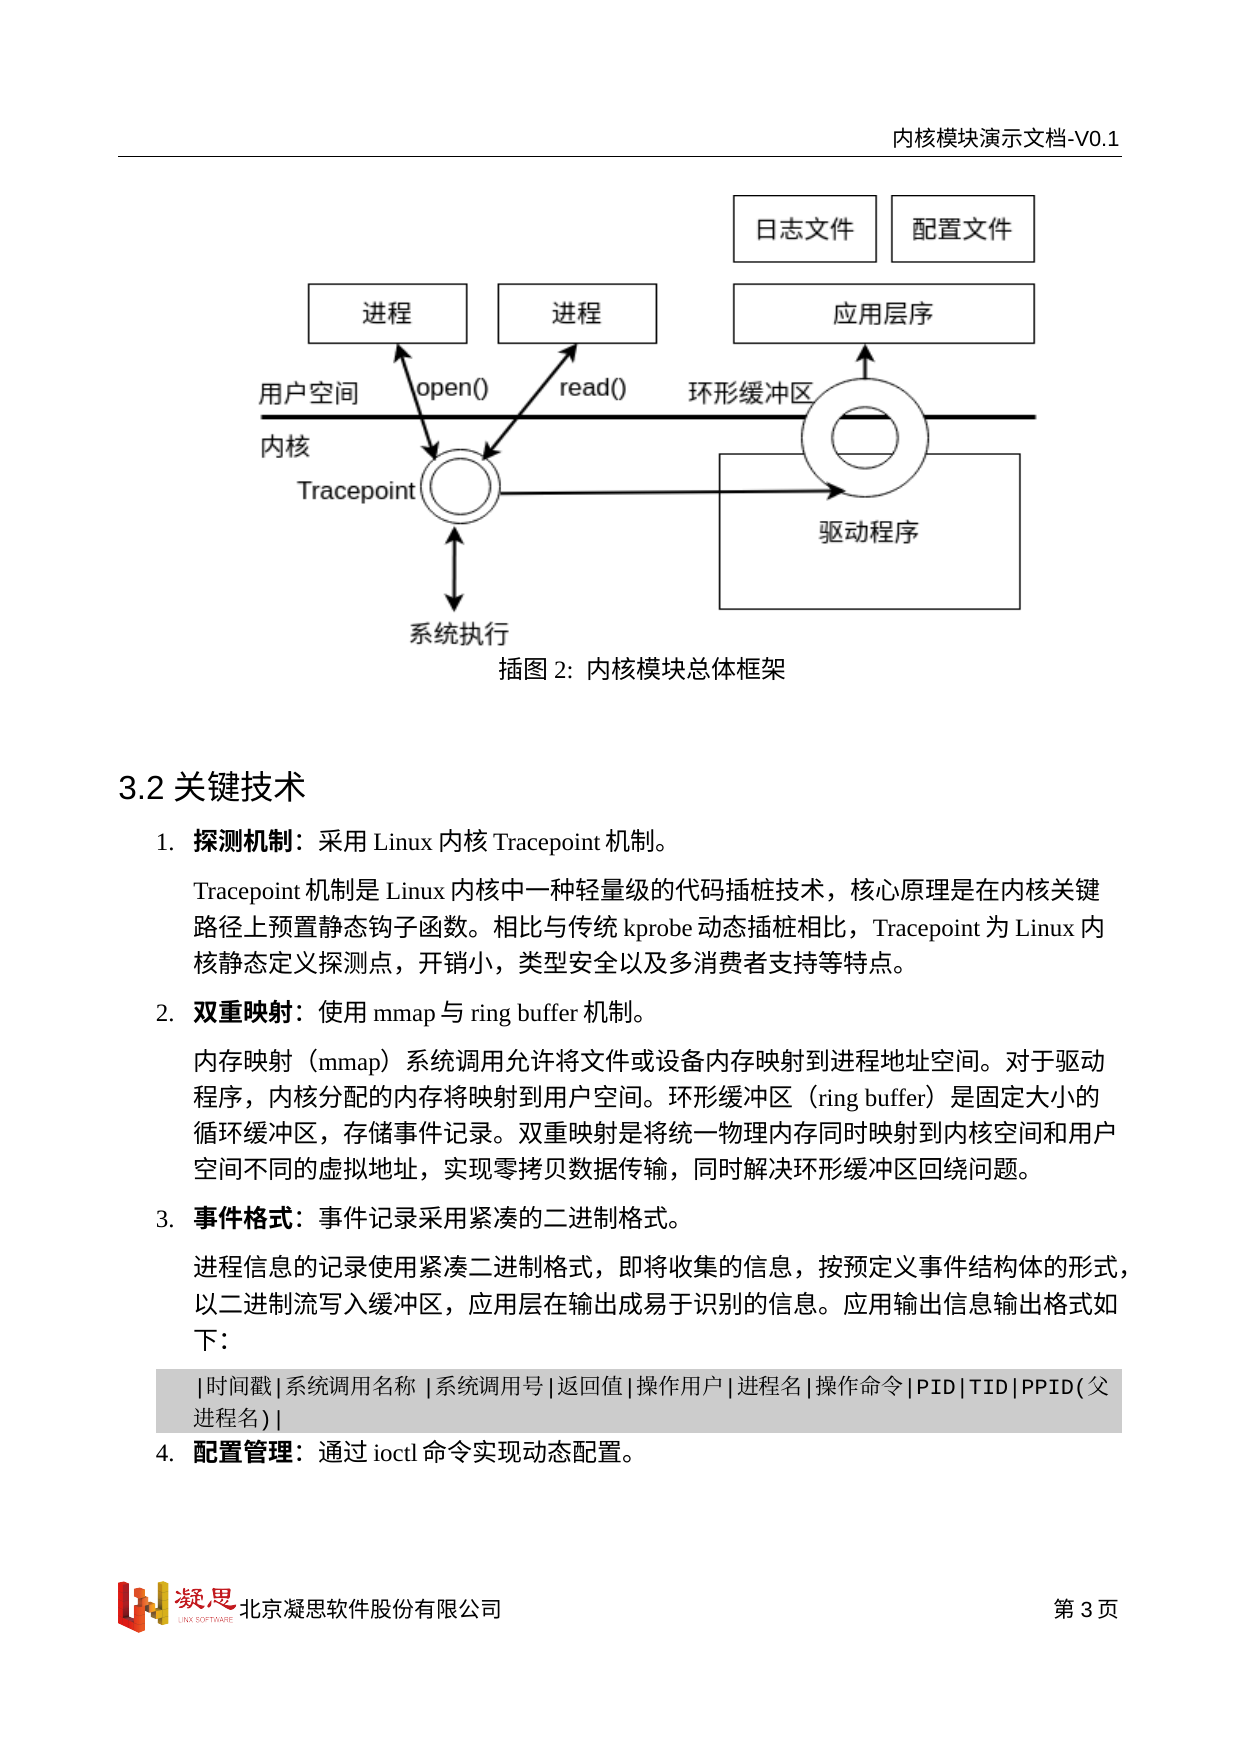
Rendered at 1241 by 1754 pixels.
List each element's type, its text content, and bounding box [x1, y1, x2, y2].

picture [118, 1581, 237, 1633]
list 事件格式：事件记录采用紧凑的二进制格式。 [156, 1199, 1122, 1235]
list 进程信息的记录使用紧凑二进制格式，即将收集的信息，按预定义事件结构体的形式，以二进制流写入缓冲区，应用层在输出成易于识别的信息。应用输出信息输出格式如下： [156, 1248, 1122, 1357]
list 配置管理：通过ioctl命令实现动态配置。 [156, 1433, 1122, 1469]
list |时间戳|系统调用名称 |系统调用号|返回值|操作用户|进程名|操作命令|PID|TID|PPID(父进程名)| [156, 1369, 1122, 1433]
list Tracepoint机制是Linux内核中一种轻量级的代码插桩技术，核心原理是在内核关键路径上预置静态钩子函数。相比与传统kprobe动态插桩相比，Tracepoint为Linux内核静态定义探测点，开销小，类型安全以及多消费者支持等特点。 [156, 871, 1122, 979]
list 探测机制：采用Linux内核Tracepoint机制。 [156, 822, 1122, 858]
subtitle 关键技术 [118, 761, 1122, 809]
text 插图 2: 内核模块总体框架 [168, 198, 1116, 686]
picture [245, 195, 1040, 650]
list 内存映射（mmap）系统调用允许将文件或设备内存映射到进程地址空间。对于驱动程序，内核分配的内存将映射到用户空间。环形缓冲区（ring buffer）是固定大小的循环缓冲区，存储事件记录。双重映射是将统一物理内存同时映射到内核空间和用户空间不同的虚拟地址，实现零拷贝数据传输，同时解决环形缓冲区回绕问题。 [156, 1041, 1122, 1186]
list 双重映射：使用mmap与ring buffer机制。 [156, 992, 1122, 1028]
